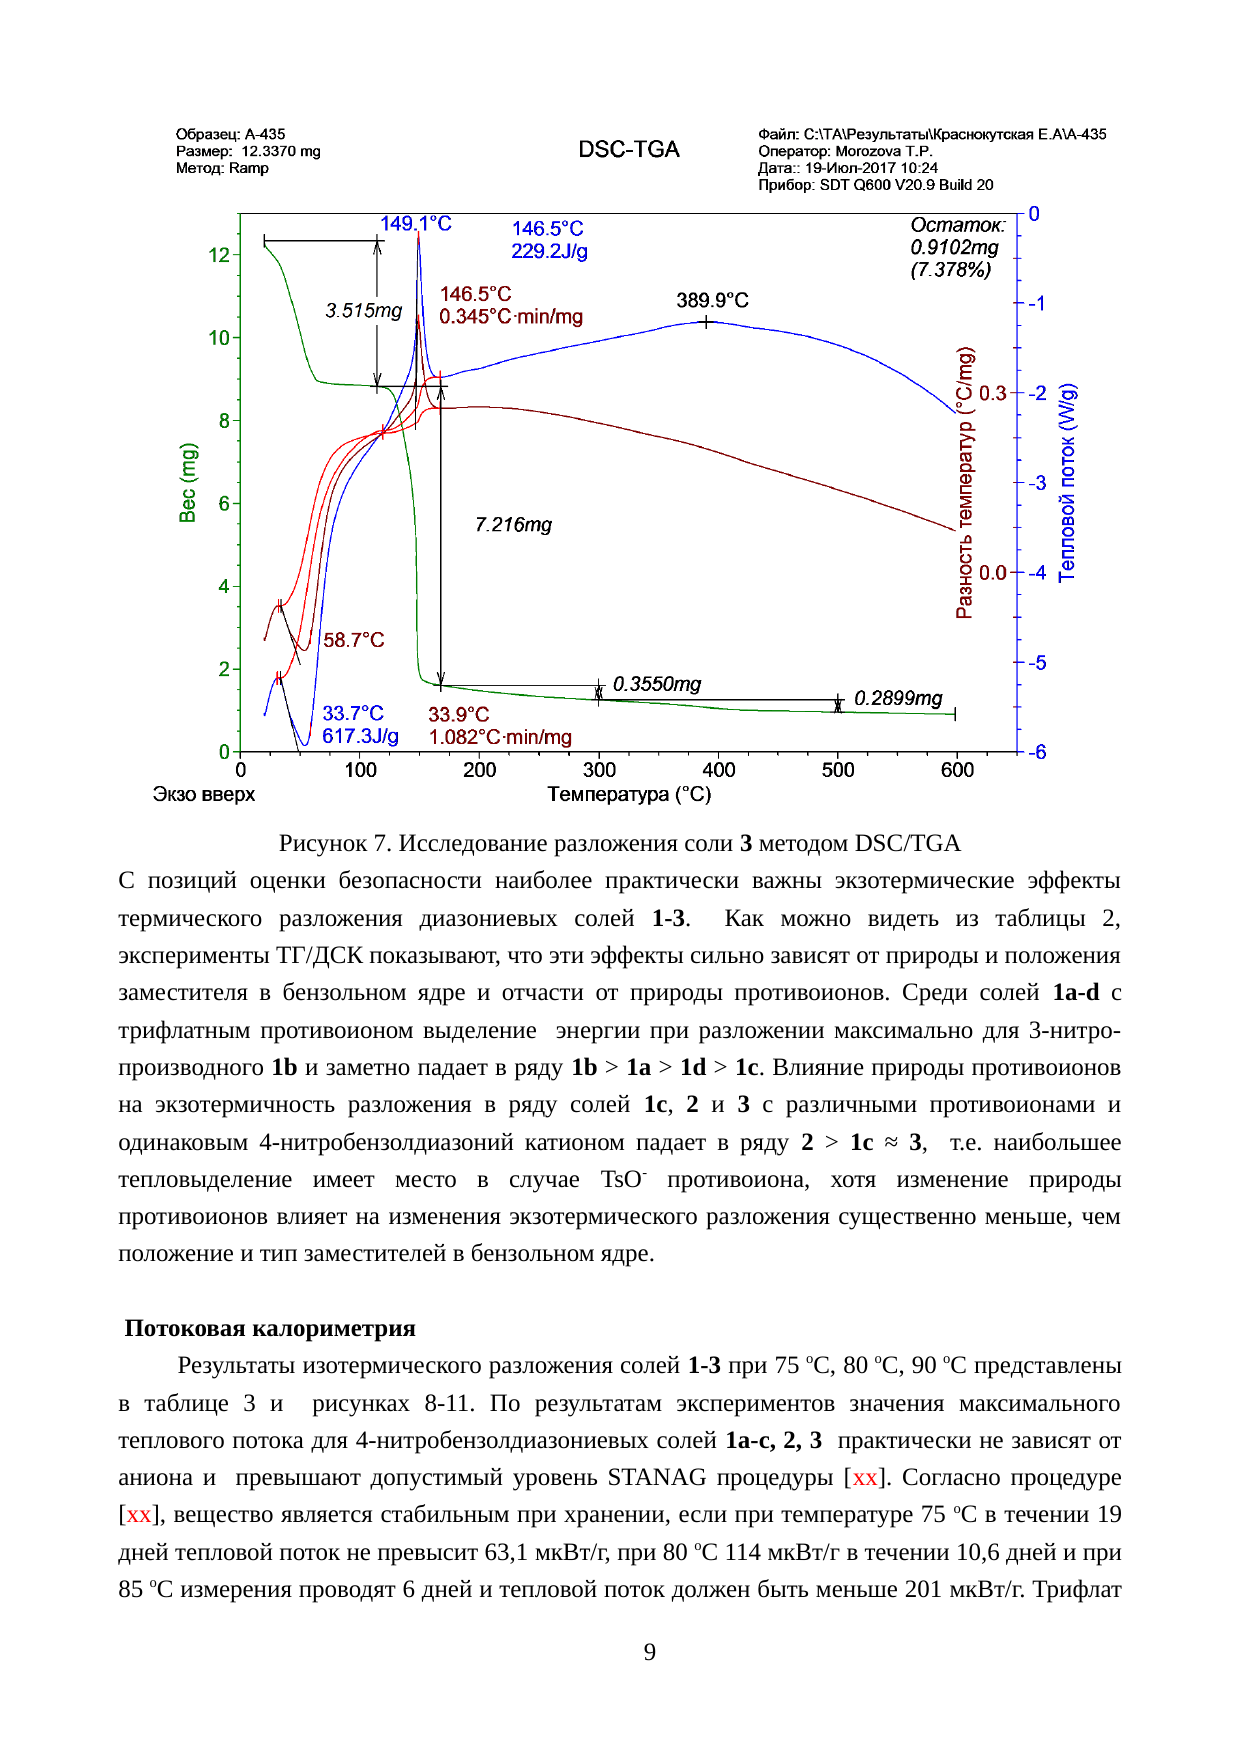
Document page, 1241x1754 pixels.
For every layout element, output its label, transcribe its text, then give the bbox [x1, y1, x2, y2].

picture [132, 88, 1107, 819]
text Результаты изотермического разложения солей 1-3 при 75 оС, 80 оС, 90 оС представлены в таблице 3 и рисунках 8-11. По результатам экспериментов значения максимального теплового потока для 4-нитробензолдиазониевых солей 1a-c, 2, 3 практически не зависят от аниона и превышают допустимый уровень STANAG процедуры [xx]. Согласно процедуре [xx], вещество является стабильным при хранении, если при температуре 75 оС в течении 19 дней тепловой поток не превысит 63,1 мкВт/г, при 80 оС 114 мкВт/г в течении 10,6 дней и при 85 оС измерения проводят 6 дней и тепловой поток должен быть меньше 201 мкВт/г. Трифлат [118, 1350, 1122, 1603]
text Потоковая калориметрия [118, 1313, 1122, 1342]
text С позиций оценки безопасности наиболее практически важны экзотермические эффекты термического разложения диазониевых солей 1-3. Как можно видеть из таблицы 2, эксперименты ТГ/ДСК показывают, что эти эффекты сильно зависят от природы и положения заместителя в бензольном ядре и отчасти от природы противоионов. Среди солей 1a-d с трифлатным противоионом выделение энергии при разложении максимально для 3-нитро-производного 1b и заметно падает в ряду 1b > 1a > 1d > 1c. Влияние природы противоионов на экзотермичность разложения в ряду солей 1c, 2 и 3 с различными противоионами и одинаковым 4-нитробензолдиазоний катионом падает в ряду 2 > 1c ≈ 3, т.е. наибольшее тепловыделение имеет место в случае TsO- противоиона, хотя изменение природы противоионов влияет на изменения экзотермического разложения существенно меньше, чем положение и тип заместителей в бензольном ядре. [118, 866, 1122, 1267]
text Рисунок 7. Исследование разложения соли 3 методом DSC/TGA [118, 828, 1122, 857]
